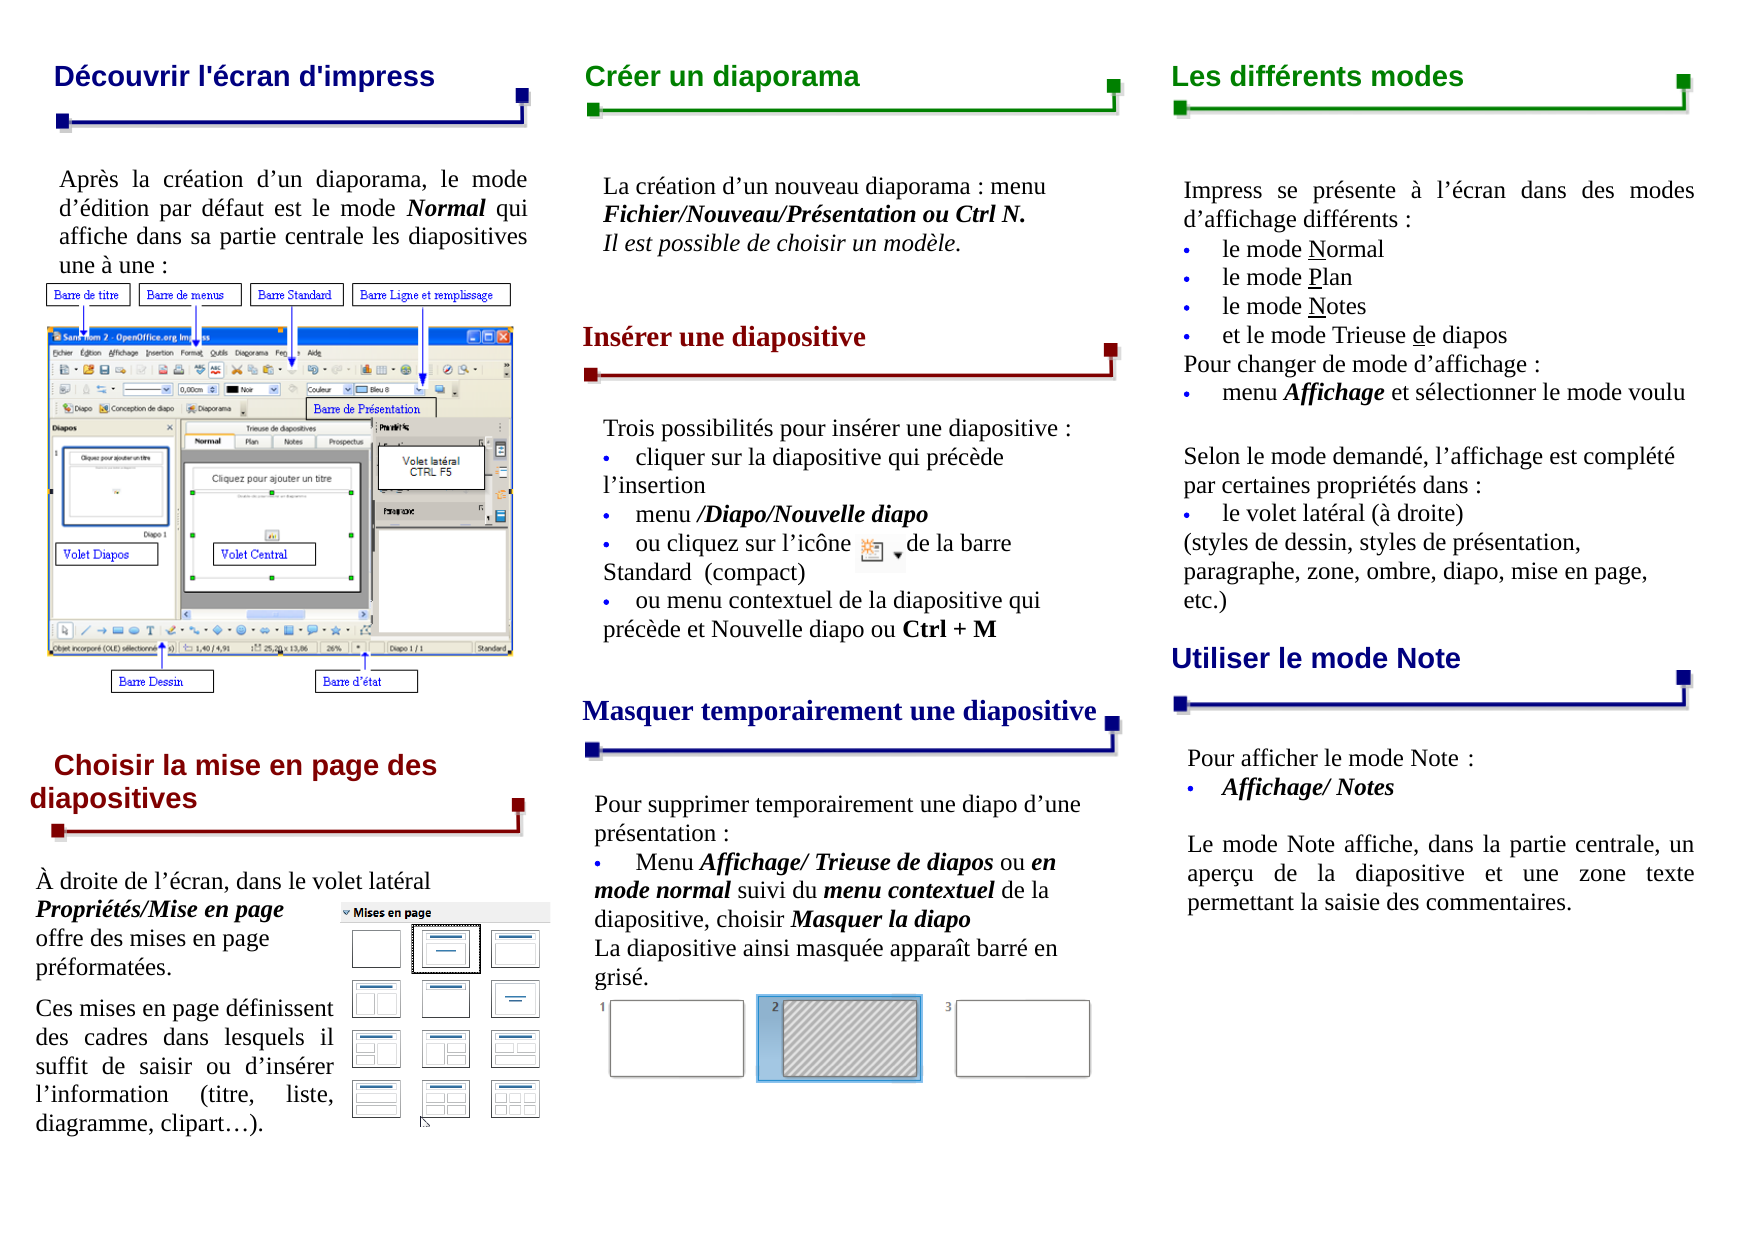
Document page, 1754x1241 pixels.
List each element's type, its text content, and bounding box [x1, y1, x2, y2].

picture [340, 902, 551, 1127]
text Pour changer de mode d’affichage : [1183, 349, 1695, 377]
text Pour supprimer temporairement une diapo d’une présentation : [594, 789, 1094, 847]
picture [587, 79, 1125, 119]
picture [51, 798, 527, 842]
list ou cliquez sur l’icône de la barre Standard (compact) [603, 528, 1094, 585]
picture [1173, 670, 1694, 715]
picture [1401, 74, 1408, 83]
list menu /Diapo/Nouvelle diapo [603, 499, 1094, 528]
text Ces mises en page définissent des cadres dans lesquels il suffit de saisir ou d’insérer l’information (titre, liste, diagramme, clipart…). [35, 993, 522, 1137]
picture [94, 798, 101, 805]
list le volet latéral (à droite) [1183, 498, 1695, 527]
picture [56, 88, 531, 133]
list ou menu contextuel de la diapositive qui précède et Nouvelle diapo ou Ctrl + M [603, 585, 1094, 643]
picture [1419, 74, 1426, 84]
list cliquer sur la diapositive qui précède l’insertion [603, 442, 1094, 499]
text La diapositive ainsi masquée apparaît barré en grisé. [594, 933, 1094, 991]
text Fichier/Nouveau/Présentation ou Ctrl N. [603, 199, 1135, 228]
text Impress se présente à l’écran dans des modes d’affichage différents : [1183, 176, 1695, 233]
text Trois possibilités pour insérer une diapositive : [603, 413, 1094, 442]
picture [597, 990, 1098, 1090]
picture [590, 79, 600, 83]
picture [855, 534, 906, 573]
text (styles de dessin, styles de présentation, paragraphe, zone, ombre, diapo, mise en page, etc.) [1183, 527, 1695, 613]
text Il est possible de choisir un modèle. [603, 228, 1135, 257]
text Après la création d’un diaporama, le mode d’édition par défaut est le mode Normal qui affiche dans sa partie centrale les diapositives une à une : [59, 164, 528, 279]
list Menu Affichage/ Trieuse de diapos ou en mode normal suivi du menu contextuel de la diapositive, choisir Masquer la diapo [594, 847, 1094, 933]
text À droite de l’écran, dans le volet latéral Propriétés/Mise en page offre des mises en page préformatées. [35, 866, 522, 981]
text Le mode Note affiche, dans la partie centrale, un aperçu de la diapositive et une zone texte permettant la saisie des commentaires. [1187, 829, 1695, 916]
picture [584, 343, 1122, 384]
picture [77, 798, 83, 805]
text Selon le mode demandé, l’affichage est complété par certaines propriétés dans : [1183, 441, 1695, 498]
text Pour afficher le mode Note : [1187, 743, 1695, 772]
picture [1234, 74, 1241, 84]
text La création d’un nouveau diaporama : menu [603, 171, 1135, 199]
list et le mode Trieuse de diapos [1183, 320, 1695, 349]
list menu Affichage et sélectionner le mode voulu [1183, 377, 1695, 406]
list le mode Normal [1183, 234, 1695, 262]
picture [585, 716, 1123, 761]
list Affichage/ Notes [1187, 772, 1695, 801]
list le mode Notes [1183, 291, 1695, 320]
list le mode Plan [1183, 262, 1695, 291]
picture [1173, 74, 1694, 119]
